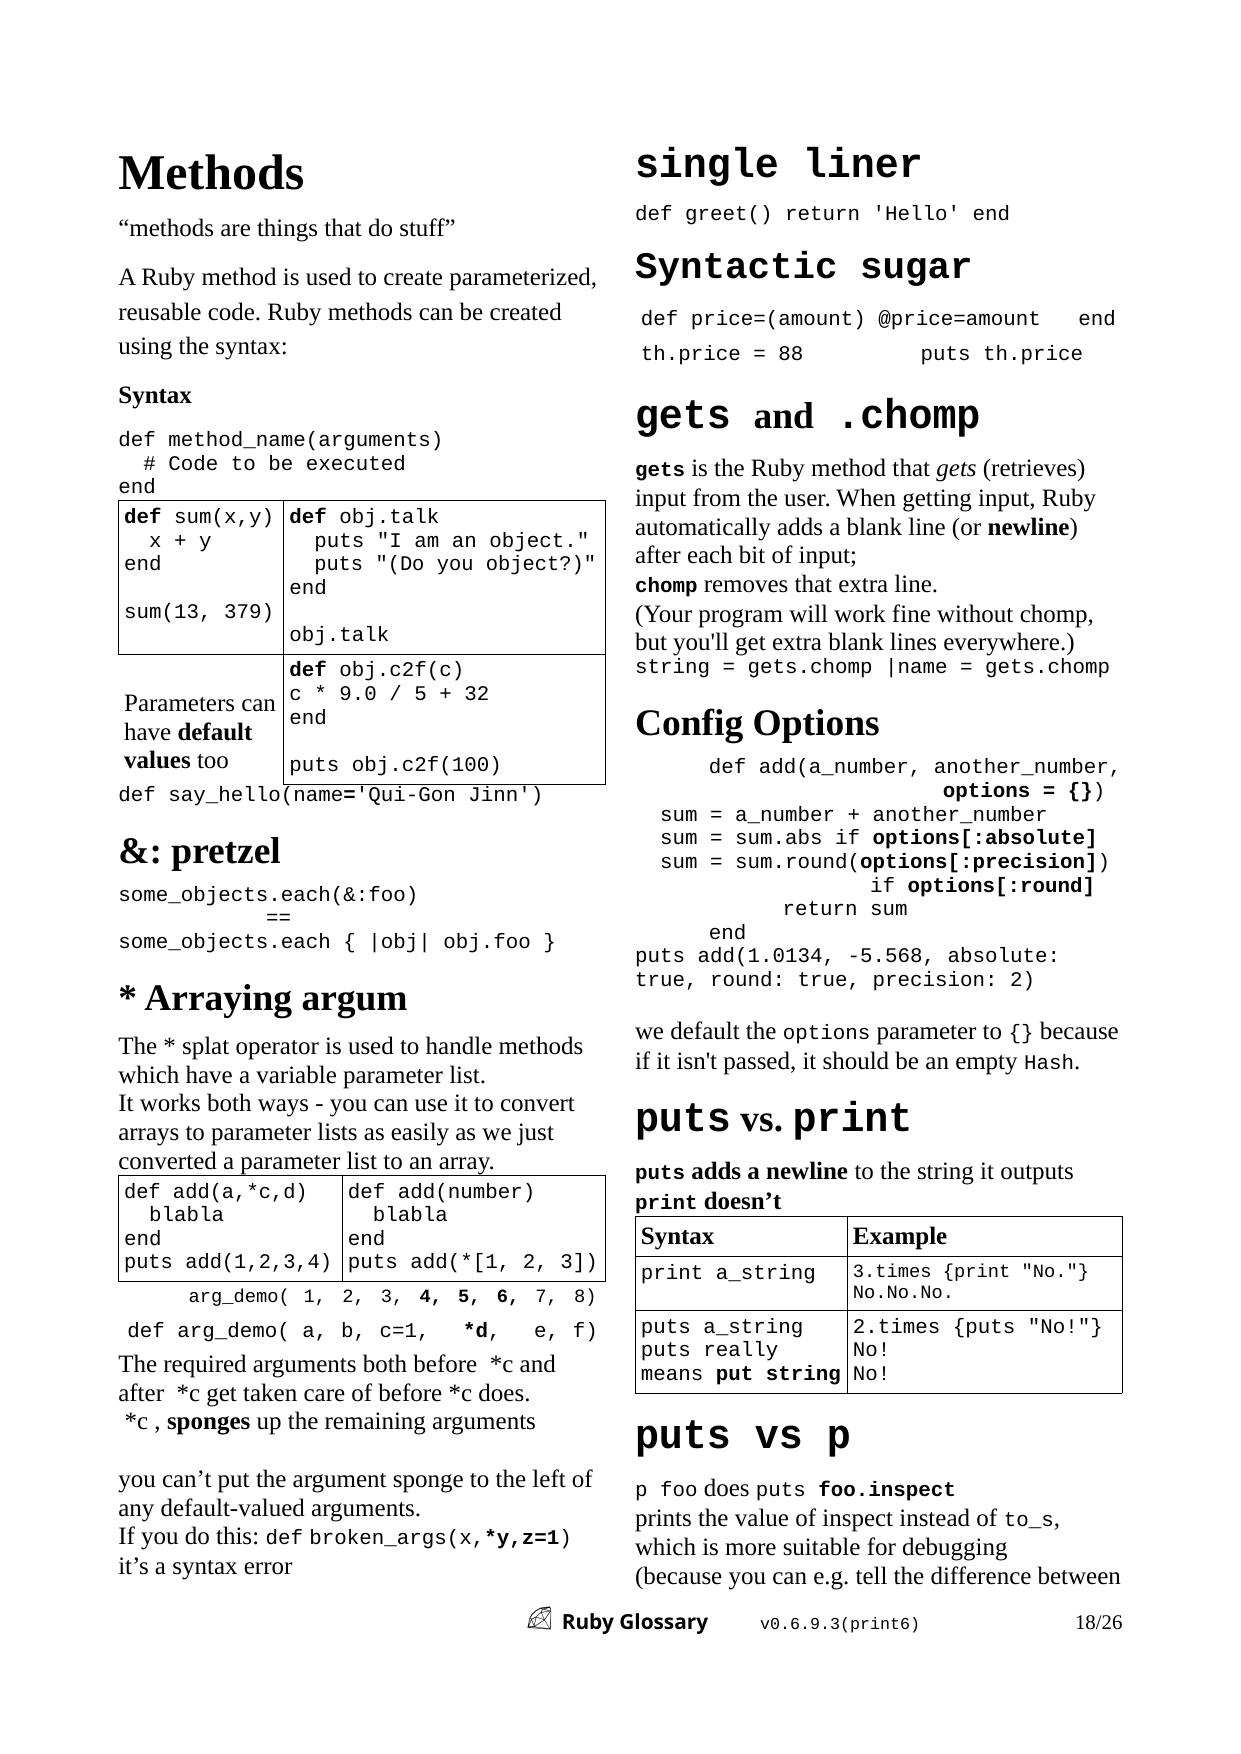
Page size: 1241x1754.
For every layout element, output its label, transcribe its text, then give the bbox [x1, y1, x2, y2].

subtitle Methods [118, 143, 605, 201]
table_cell b, [334, 1314, 372, 1349]
table_header 1, [295, 1282, 334, 1314]
text you can’t put the argument sponge to the left of any default-valued arguments. [118, 1464, 605, 1521]
table_cell c=1, [373, 1314, 436, 1349]
table_cell puts th.price [915, 338, 1122, 372]
table_cell 3.times {print "No."} No.No.No. [848, 1257, 1122, 1310]
text end [635, 922, 1122, 946]
table_cell def arg_demo( [118, 1314, 295, 1349]
text def greet() return 'Hello' end [635, 203, 1122, 226]
table_header arg_demo( [118, 1282, 295, 1314]
text == [118, 907, 605, 931]
text end [118, 477, 605, 500]
text A Ruby method is used to create parameterized, reusable code. Ruby methods can be created using the syntax: [118, 262, 605, 360]
table_header 6, [489, 1282, 527, 1314]
text print doesn’t [635, 1186, 1122, 1216]
text *c , sponges up the remaining arguments [118, 1406, 605, 1435]
table_header Example [848, 1217, 1122, 1256]
text return sum [635, 898, 1122, 922]
text It works both ways - you can use it to convert arrays to parameter lists as easily as we just converted a parameter list to an array. [118, 1088, 605, 1175]
text sum = sum.round(options[:precision]) [635, 851, 1122, 874]
table_header 8) [566, 1282, 604, 1314]
table_header def sum(x,y) x + y end sum(13, 379) [119, 501, 283, 654]
text p foo does puts foo.inspect [635, 1473, 1122, 1503]
table_cell *d, [436, 1314, 527, 1349]
table_header 7, [527, 1282, 566, 1314]
text we default the options parameter to {} because if it isn't passed, it should be an empty Hash. [635, 1016, 1122, 1076]
table_header 2, [334, 1282, 372, 1314]
text string = gets.chomp |name = gets.chomp [635, 656, 1122, 680]
table_header 4, [411, 1282, 450, 1314]
table_cell puts a_string puts really means put string [636, 1311, 847, 1392]
text (because you can e.g. tell the difference between [635, 1561, 1122, 1590]
text def add(a_number, another_number, [635, 756, 1122, 780]
table_cell a, [295, 1314, 334, 1349]
text (Your program will work fine without chomp, but you'll get extra blank lines everywhere.) [635, 599, 1122, 656]
text some_objects.each(&:foo) [118, 884, 605, 907]
text prints the value of inspect instead of to_s, which is more suitable for debugging [635, 1503, 1122, 1561]
subtitle &: pretzel [118, 828, 605, 871]
subtitle puts vs. print [635, 1096, 1122, 1144]
text puts add(1.0134, -5.568, absolute: true, round: true, precision: 2) [635, 946, 1122, 993]
text if options[:round] [635, 874, 1122, 898]
text sum = sum.abs if options[:absolute] [635, 827, 1122, 851]
table_cell Parameters can have default values too [118, 655, 283, 783]
text some_objects.each { |obj| obj.foo } [118, 931, 605, 954]
text gets is the Ruby method that gets (retrieves) input from the user. When getting input, Ruby automatically adds a blank line (or newline) after each bit of input; [635, 453, 1122, 569]
subtitle puts vs p [635, 1413, 1122, 1461]
table_cell th.price = 88 [635, 338, 915, 372]
table_header def add(number) blabla end puts add(*[1, 2, 3]) [343, 1176, 605, 1281]
text Syntax [118, 380, 605, 409]
text options = {}) [635, 780, 1122, 804]
text # Code to be executed [118, 453, 605, 477]
text If you do this: def broken_args(x,*y,z=1) [118, 1521, 605, 1551]
text def say_hello(name='Qui-Gon Jinn') [118, 783, 605, 807]
text puts adds a newline to the string it outputs [635, 1156, 1122, 1186]
text it’s a syntax error [118, 1551, 605, 1580]
subtitle gets and .chomp [635, 393, 1122, 441]
text sum = a_number + another_number [635, 804, 1122, 827]
subtitle Syntactic sugar [635, 247, 1122, 290]
table_cell f) [566, 1314, 604, 1349]
text def method_name(arguments) [118, 429, 605, 453]
table_header def add(a,*c,d) blabla end puts add(1,2,3,4) [119, 1176, 342, 1281]
text “methods are things that do stuff” [118, 213, 605, 242]
subtitle * Arraying argum [118, 975, 605, 1018]
text chomp removes that extra line. [635, 569, 1122, 599]
text The * splat operator is used to handle methods which have a variable parameter list. [118, 1031, 605, 1088]
table_header Syntax [636, 1217, 847, 1256]
text The required arguments both before *c and after *c get taken care of before *c does. [118, 1349, 605, 1406]
table_cell 2.times {puts "No!"} No! No! [848, 1311, 1122, 1392]
table_cell e, [527, 1314, 566, 1349]
table_header 5, [450, 1282, 488, 1314]
picture [525, 1605, 552, 1630]
subtitle single liner [635, 143, 1122, 190]
table_header def obj.talk puts "I am an object." puts "(Do you object?)" end obj.talk [284, 501, 605, 654]
table_cell def obj.c2f(c) c * 9.0 / 5 + 32 end puts obj.c2f(100) [284, 655, 605, 783]
table_cell print a_string [636, 1257, 847, 1310]
subtitle Config Options [635, 701, 1122, 744]
table_header def price=(amount) @price=amount end [635, 302, 1122, 337]
table_header 3, [373, 1282, 411, 1314]
